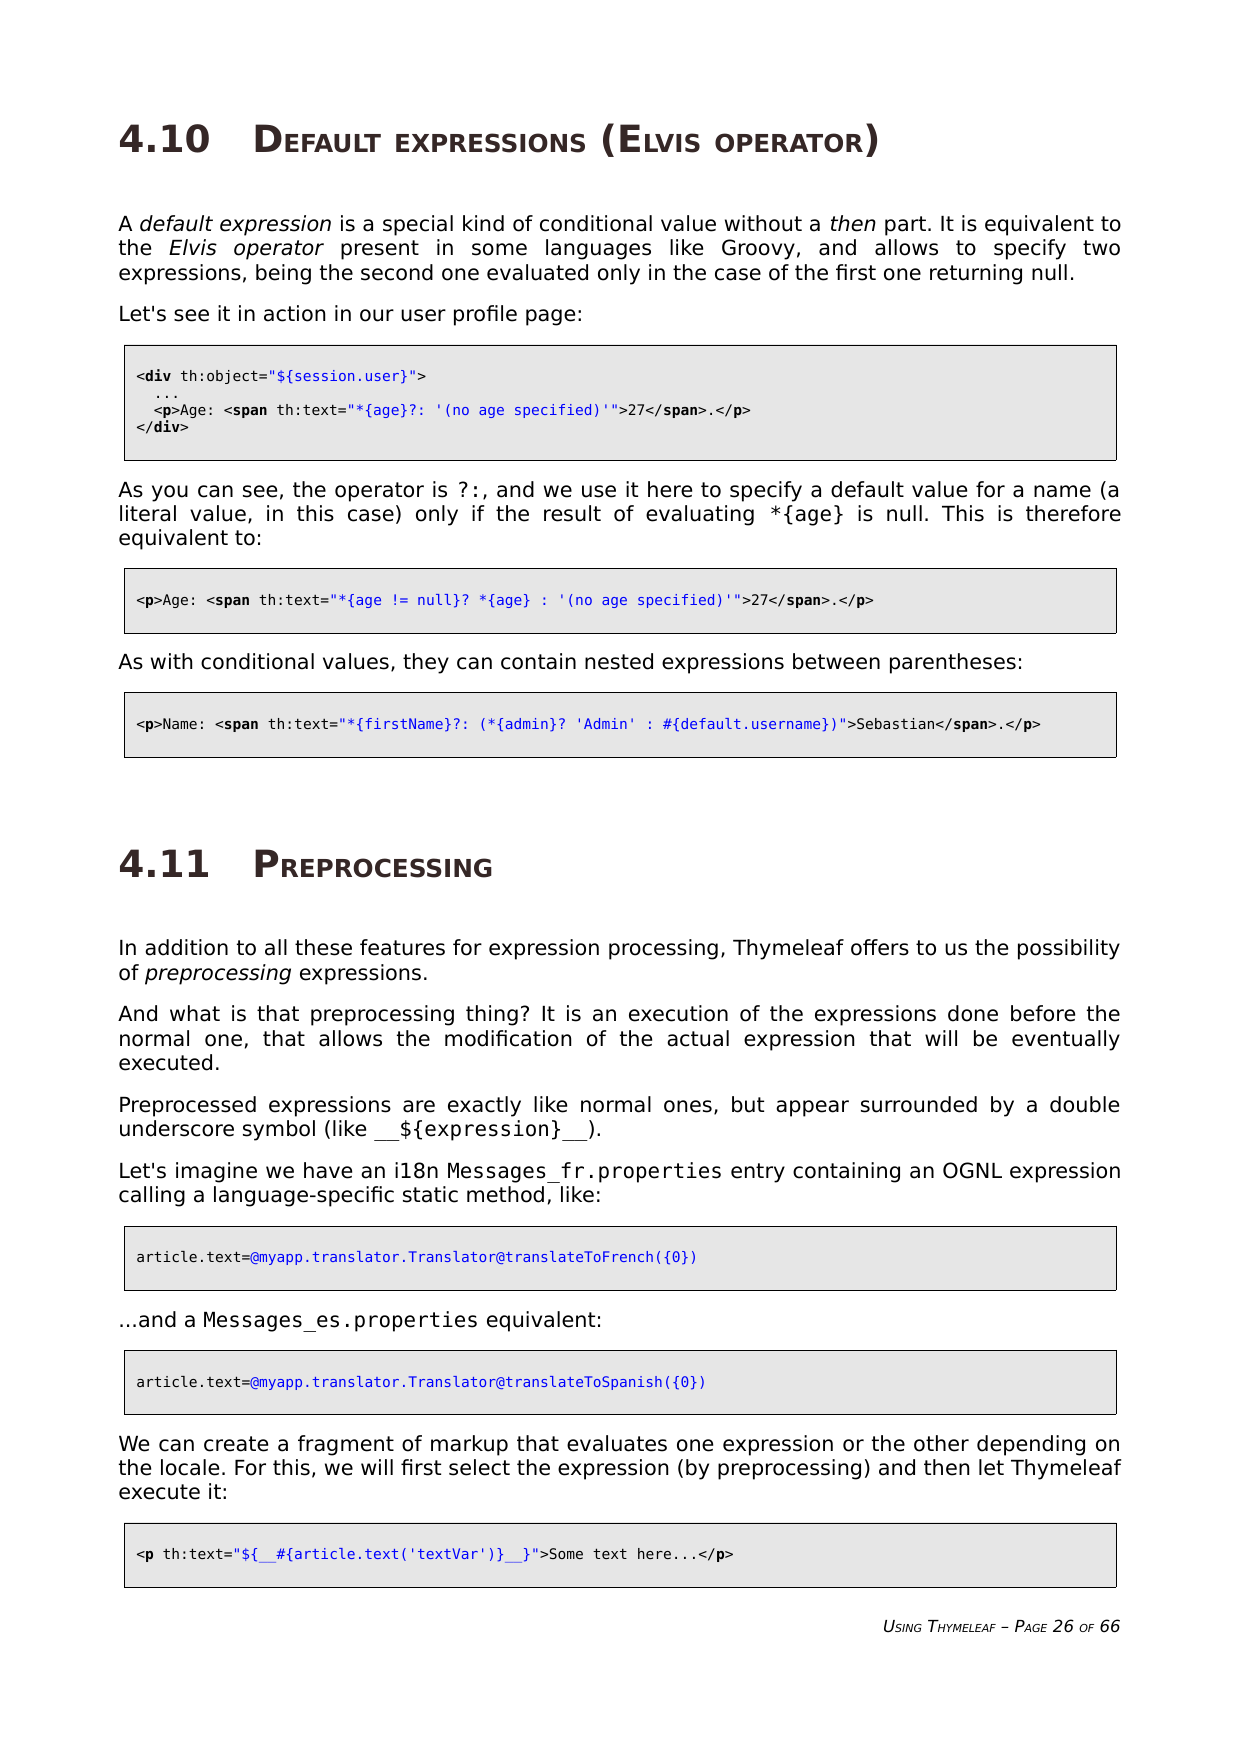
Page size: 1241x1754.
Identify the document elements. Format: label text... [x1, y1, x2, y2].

subtitle Preprocessing [118, 842, 1122, 886]
text As with conditional values, they can contain nested expressions between parentheses: [118, 650, 1122, 674]
text Let's see it in action in our user profile page: [118, 302, 1122, 327]
text We can create a fragment of markup that evaluates one expression or the other depending on the locale. For this, we will first select the expression (by preprocessing) and then let Thymeleaf execute it: [118, 1432, 1122, 1505]
text <p>Age: <span th:text="*{age != null}? *{age} : '(no age specified)'">27</span>.</p> [125, 569, 1116, 633]
text Preprocessed expressions are exactly like normal ones, but appear surrounded by a double underscore symbol (like __${expression}__). [118, 1093, 1122, 1142]
text article.text=@myapp.translator.Translator@translateToSpanish({0}) [125, 1351, 1116, 1414]
subtitle Default expressions (Elvis operator) [118, 118, 1122, 162]
text As you can see, the operator is ?:, and we use it here to specify a default value for a name (a literal value, in this case) only if the result of evaluating *{age} is null. This is therefore equivalent to: [118, 478, 1122, 550]
text article.text=@myapp.translator.Translator@translateToFrench({0}) [125, 1227, 1116, 1290]
text And what is that preprocessing thing? It is an execution of the expressions done before the normal one, that allows the modification of the actual expression that will be eventually executed. [118, 1002, 1122, 1075]
text <p th:text="${__#{article.text('textVar')}__}">Some text here...</p> [125, 1524, 1116, 1587]
text Let's imagine we have an i18n Messages_fr.properties entry containing an OGNL expression calling a language-specific static method, like: [118, 1159, 1122, 1208]
text A default expression is a special kind of conditional value without a then part. It is equivalent to the Elvis operator present in some languages like Groovy, and allows to specify two expressions, being the second one evaluated only in the case of the first one returning null. [118, 212, 1122, 285]
text <div th:object="${session.user}"> ... <p>Age: <span th:text="*{age}?: '(no age specified)'">27</span>.</p> </div> [125, 346, 1116, 460]
text In addition to all these features for expression processing, Thymeleaf offers to us the possibility of preprocessing expressions. [118, 936, 1122, 985]
text <p>Name: <span th:text="*{firstName}?: (*{admin}? 'Admin' : #{default.username})">Sebastian</span>.</p> [125, 693, 1116, 757]
text ...and a Messages_es.properties equivalent: [118, 1308, 1122, 1332]
